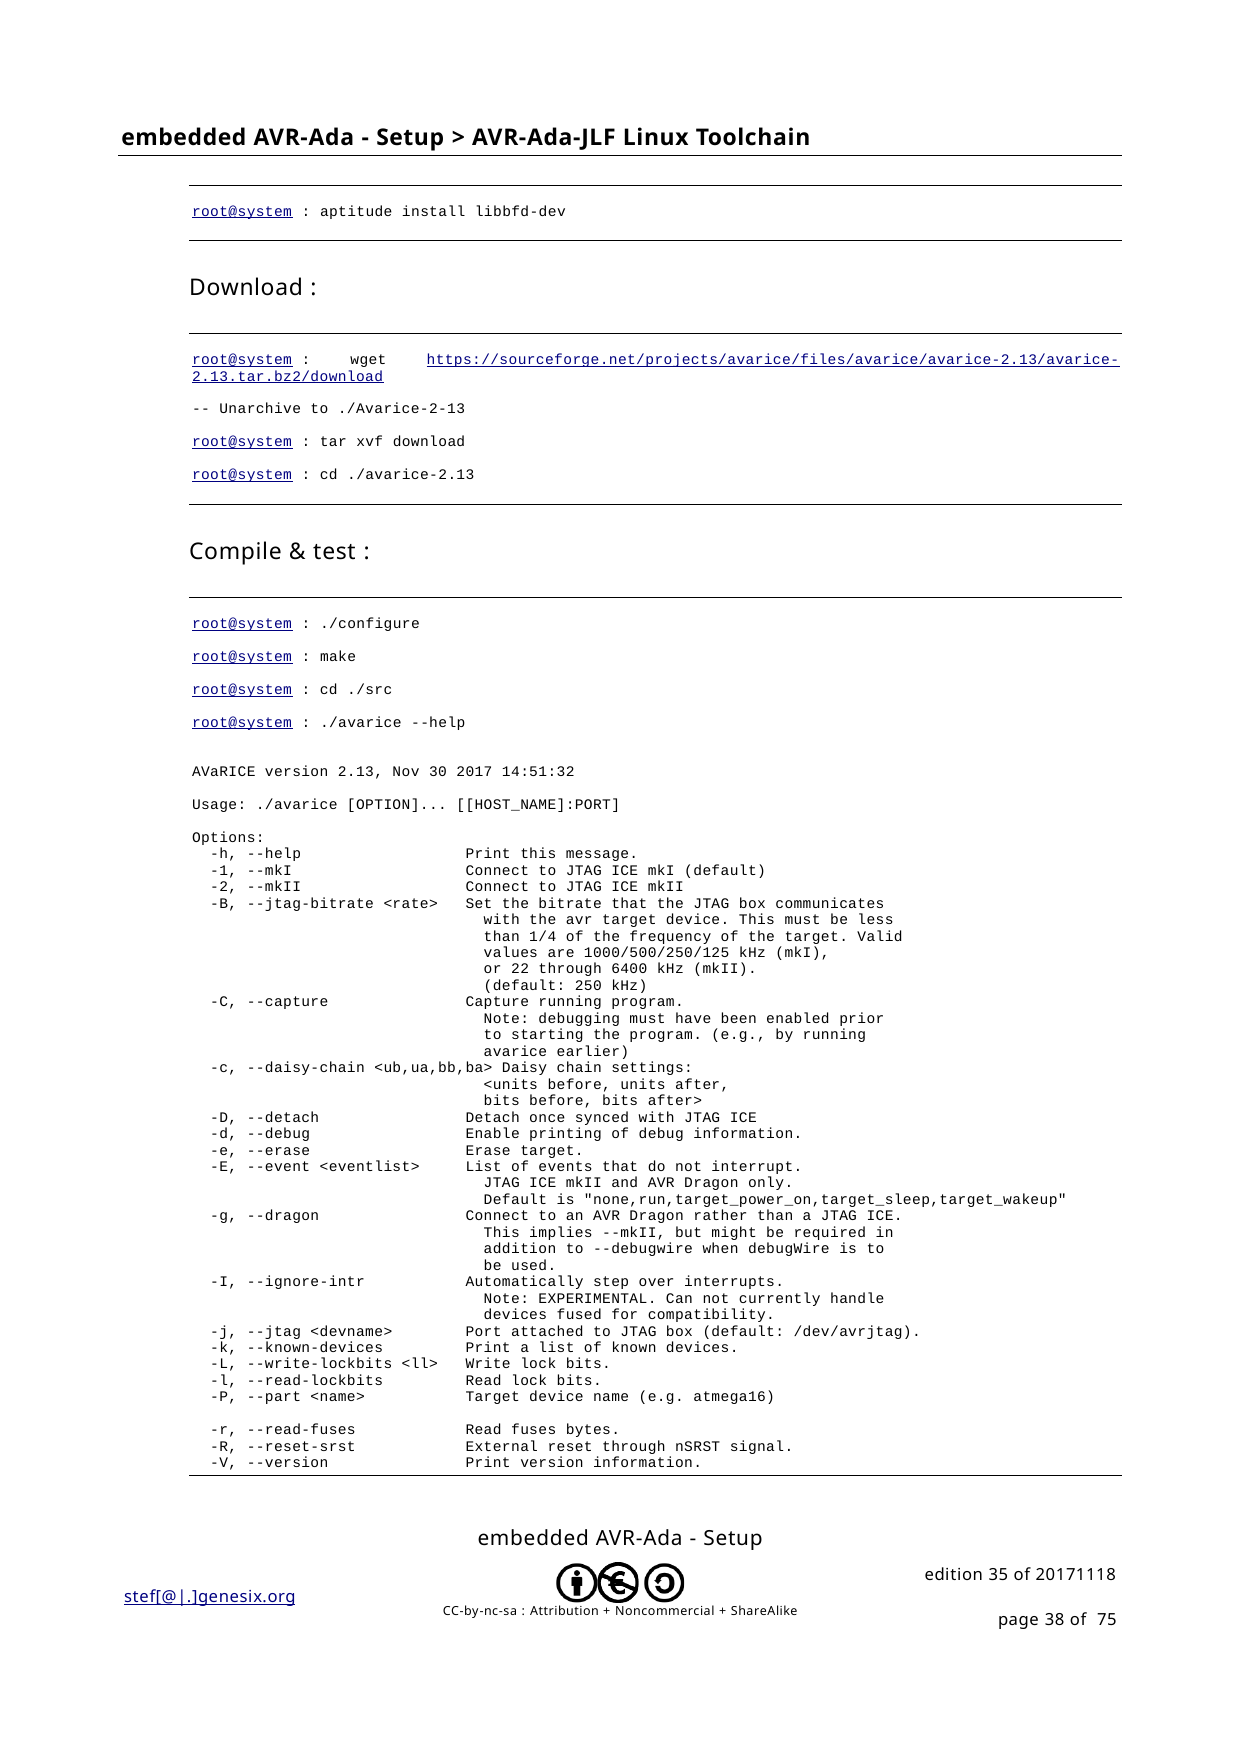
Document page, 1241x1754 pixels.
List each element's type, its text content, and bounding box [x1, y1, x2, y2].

list JTAG ICE mkII and AVR Dragon only. [189, 1173, 1122, 1189]
list AVaRICE version 2.13, Nov 30 2017 14:51:32 [189, 761, 1122, 781]
list be used. [189, 1255, 1122, 1272]
list (default: 250 kHz) [189, 975, 1122, 992]
list root@system : wget https://sourceforge.net/projects/avarice/files/avarice/avarice-2.13/avarice-2.13.tar.bz2/download -- Unarchive to ./Avarice-2-13 [189, 334, 1122, 418]
list -I, --ignore-intr Automatically step over interrupts. [189, 1272, 1122, 1288]
list Note: EXPERIMENTAL. Can not currently handle [189, 1288, 1122, 1304]
list -1, --mkI Connect to JTAG ICE mkI (default) [189, 860, 1122, 877]
list root@system : cd ./src [189, 663, 1122, 699]
list -d, --debug Enable printing of debug information. [189, 1123, 1122, 1140]
list -c, --daisy-chain <ub,ua,bb,ba> Daisy chain settings: [189, 1058, 1122, 1074]
list Default is "none,run,target_power_on,target_sleep,target_wakeup" [189, 1189, 1122, 1206]
list bits before, bits after> [189, 1091, 1122, 1107]
picture [643, 1562, 685, 1603]
list -L, --write-lockbits <ll> Write lock bits. [189, 1354, 1122, 1370]
list Usage: ./avarice [OPTION]... [[HOST_NAME]:PORT] [189, 794, 1122, 814]
list -D, --detach Detach once synced with JTAG ICE [189, 1107, 1122, 1123]
list Note: debugging must have been enabled prior [189, 1008, 1122, 1025]
list -V, --version Print version information. [189, 1453, 1122, 1475]
list -C, --capture Capture running program. [189, 992, 1122, 1008]
list -e, --erase Erase target. [189, 1140, 1122, 1156]
list avarice earlier) [189, 1041, 1122, 1058]
list -R, --reset-srst External reset through nSRST signal. [189, 1436, 1122, 1453]
list root@system : ./configure [189, 613, 1122, 633]
list root@system : ./avarice --help [189, 712, 1122, 748]
list -E, --event <eventlist> List of events that do not interrupt. [189, 1156, 1122, 1173]
list root@system : make [189, 646, 1122, 663]
list -h, --help Print this message. [189, 844, 1122, 860]
list -2, --mkII Connect to JTAG ICE mkII [189, 877, 1122, 893]
list -P, --part <name> Target device name (e.g. atmega16) [189, 1387, 1122, 1406]
list or 22 through 6400 kHz (mkII). [189, 959, 1122, 975]
list This implies --mkII, but might be required in [189, 1222, 1122, 1239]
list with the avr target device. This must be less [189, 909, 1122, 926]
list Options: [189, 827, 1122, 844]
list -l, --read-lockbits Read lock bits. [189, 1370, 1122, 1387]
list than 1/4 of the frequency of the target. Valid [189, 926, 1122, 942]
picture [555, 1562, 639, 1603]
list root@system : aptitude install libbfd-dev [189, 186, 1122, 240]
list -k, --known-devices Print a list of known devices. [189, 1337, 1122, 1354]
text Download : [189, 241, 1122, 302]
list addition to --debugwire when debugWire is to [189, 1239, 1122, 1255]
list root@system : tar xvf download root@system : cd ./avarice-2.13 [189, 432, 1122, 504]
list to starting the program. (e.g., by running [189, 1025, 1122, 1041]
list devices fused for compatibility. [189, 1304, 1122, 1321]
list <units before, units after, [189, 1074, 1122, 1091]
list -j, --jtag <devname> Port attached to JTAG box (default: /dev/avrjtag). [189, 1321, 1122, 1337]
list -r, --read-fuses Read fuses bytes. [189, 1420, 1122, 1436]
list values are 1000/500/250/125 kHz (mkI), [189, 942, 1122, 959]
text Compile & test : [189, 505, 1122, 597]
list -g, --dragon Connect to an AVR Dragon rather than a JTAG ICE. [189, 1206, 1122, 1222]
list -B, --jtag-bitrate <rate> Set the bitrate that the JTAG box communicates [189, 893, 1122, 909]
